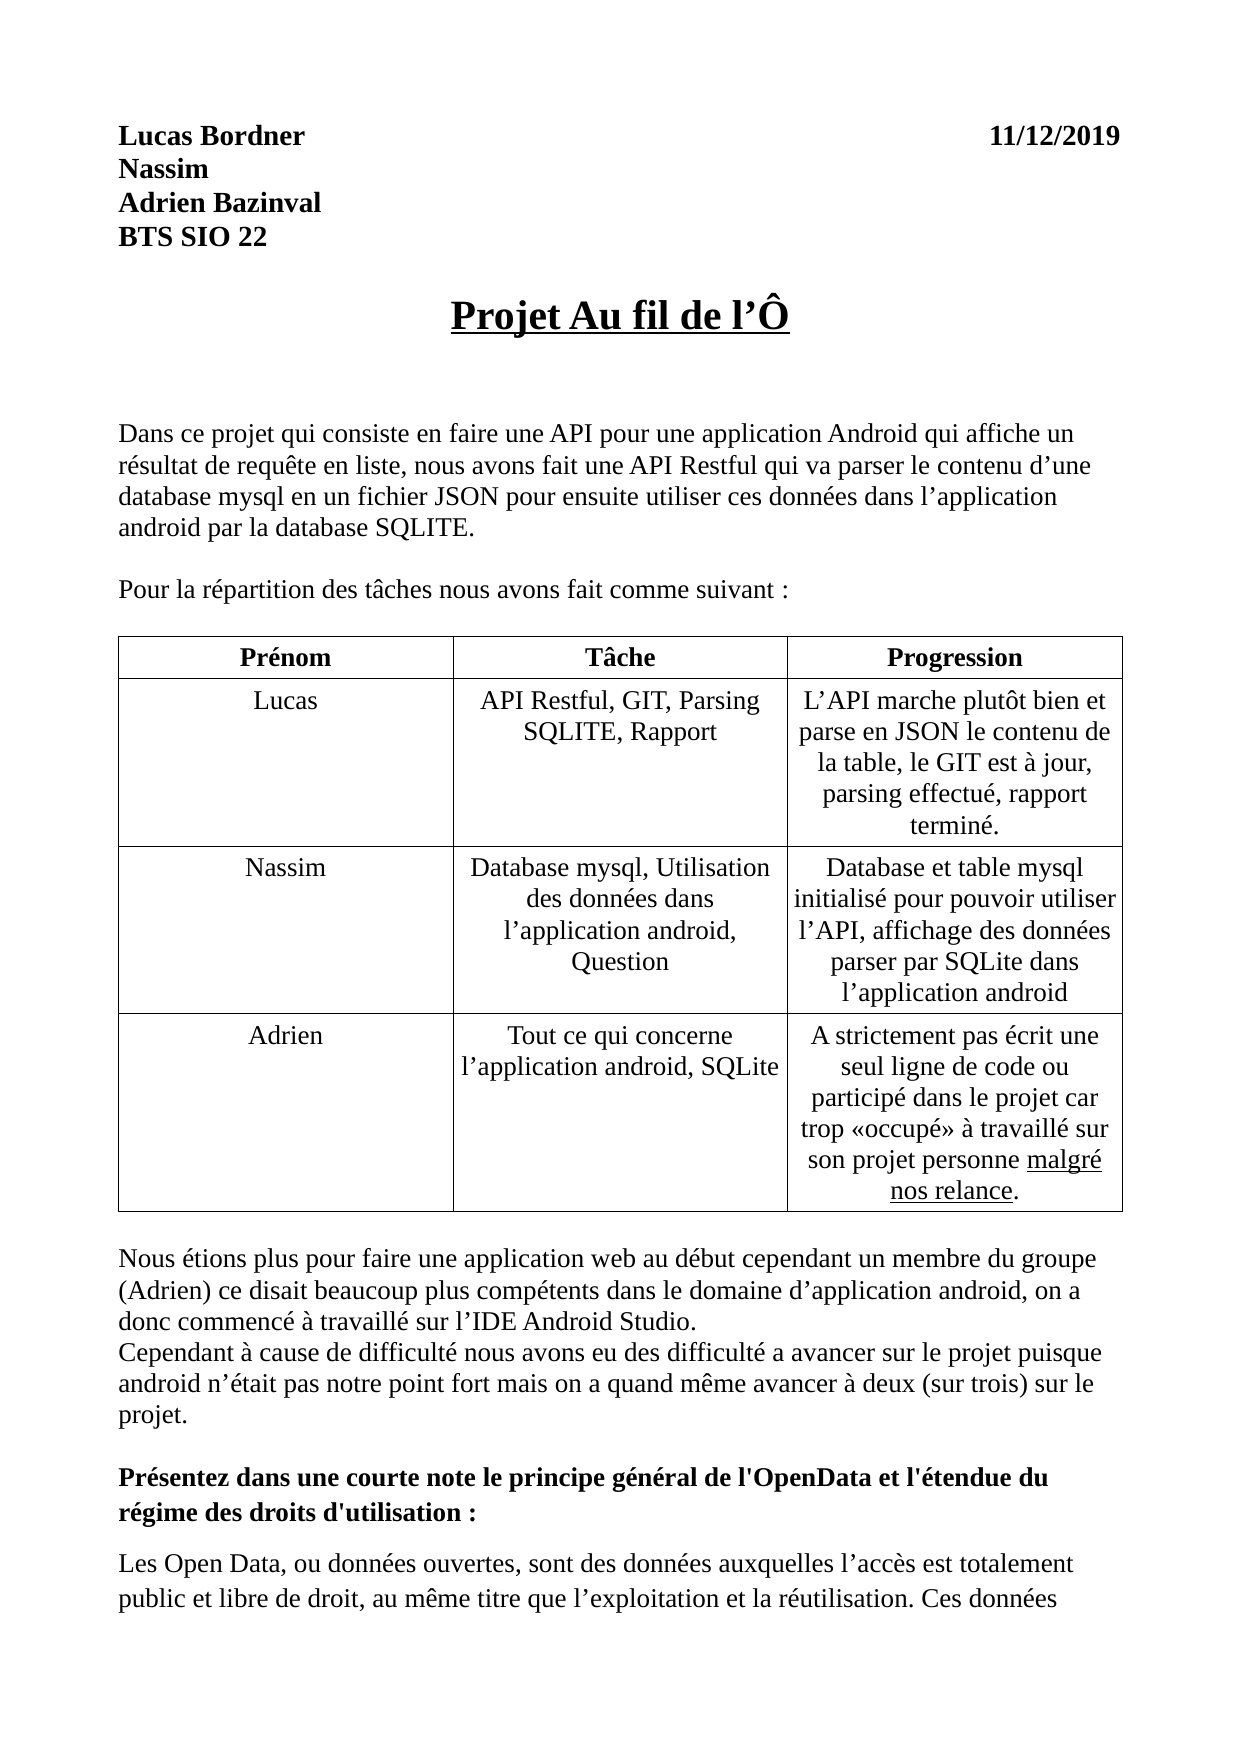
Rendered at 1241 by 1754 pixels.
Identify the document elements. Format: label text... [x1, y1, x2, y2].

text Les Open Data, ou données ouvertes, sont des données auxquelles l’accès est totalement public et libre de droit, au même titre que l’exploitation et la réutilisation. Ces données [118, 1547, 1122, 1613]
table_cell A strictement pas écrit une seul ligne de code ou participé dans le projet car trop «occupé» à travaillé sur son projet personne malgré nos relance. [788, 1014, 1122, 1211]
table_header Progression [788, 637, 1122, 678]
text Présentez dans une courte note le principe général de l'OpenData et l'étendue du régime des droits d'utilisation : [118, 1461, 1122, 1527]
table_header Tâche [454, 637, 787, 678]
table_cell Tout ce qui concerne l’application android, SQLite [454, 1014, 787, 1211]
text BTS SIO 22 [118, 219, 1122, 252]
text Nous étions plus pour faire une application web au début cependant un membre du groupe (Adrien) ce disait beaucoup plus compétents dans le domaine d’application android, on a donc commencé à travaillé sur l’IDE Android Studio. [118, 1243, 1122, 1336]
text Pour la répartition des tâches nous avons fait comme suivant : [118, 573, 1122, 604]
table_cell Adrien [119, 1014, 453, 1211]
text Projet Au fil de l’Ô [118, 291, 1122, 338]
text Nassim [118, 152, 1122, 185]
table_cell Nassim [119, 847, 453, 1013]
table_cell Lucas [119, 679, 453, 846]
table_header Prénom [119, 637, 453, 678]
table_cell Database et table mysql initialisé pour pouvoir utiliser l’API, affichage des données parser par SQLite dans l’application android [788, 847, 1122, 1013]
text Cependant à cause de difficulté nous avons eu des difficulté a avancer sur le projet puisque android n’était pas notre point fort mais on a quand même avancer à deux (sur trois) sur le projet. [118, 1336, 1122, 1429]
table_cell L’API marche plutôt bien et parse en JSON le contenu de la table, le GIT est à jour, parsing effectué, rapport terminé. [788, 679, 1122, 846]
table_cell API Restful, GIT, Parsing SQLITE, Rapport [454, 679, 787, 846]
text Adrien Bazinval [118, 185, 1122, 219]
text Dans ce projet qui consiste en faire une API pour une application Android qui affiche un résultat de requête en liste, nous avons fait une API Restful qui va parser le contenu d’une database mysql en un fichier JSON pour ensuite utiliser ces données dans l’application android par la database SQLITE. [118, 418, 1122, 542]
text Lucas Bordner 11/12/2019 [118, 118, 1122, 152]
table_cell Database mysql, Utilisation des données dans l’application android, Question [454, 847, 787, 1013]
